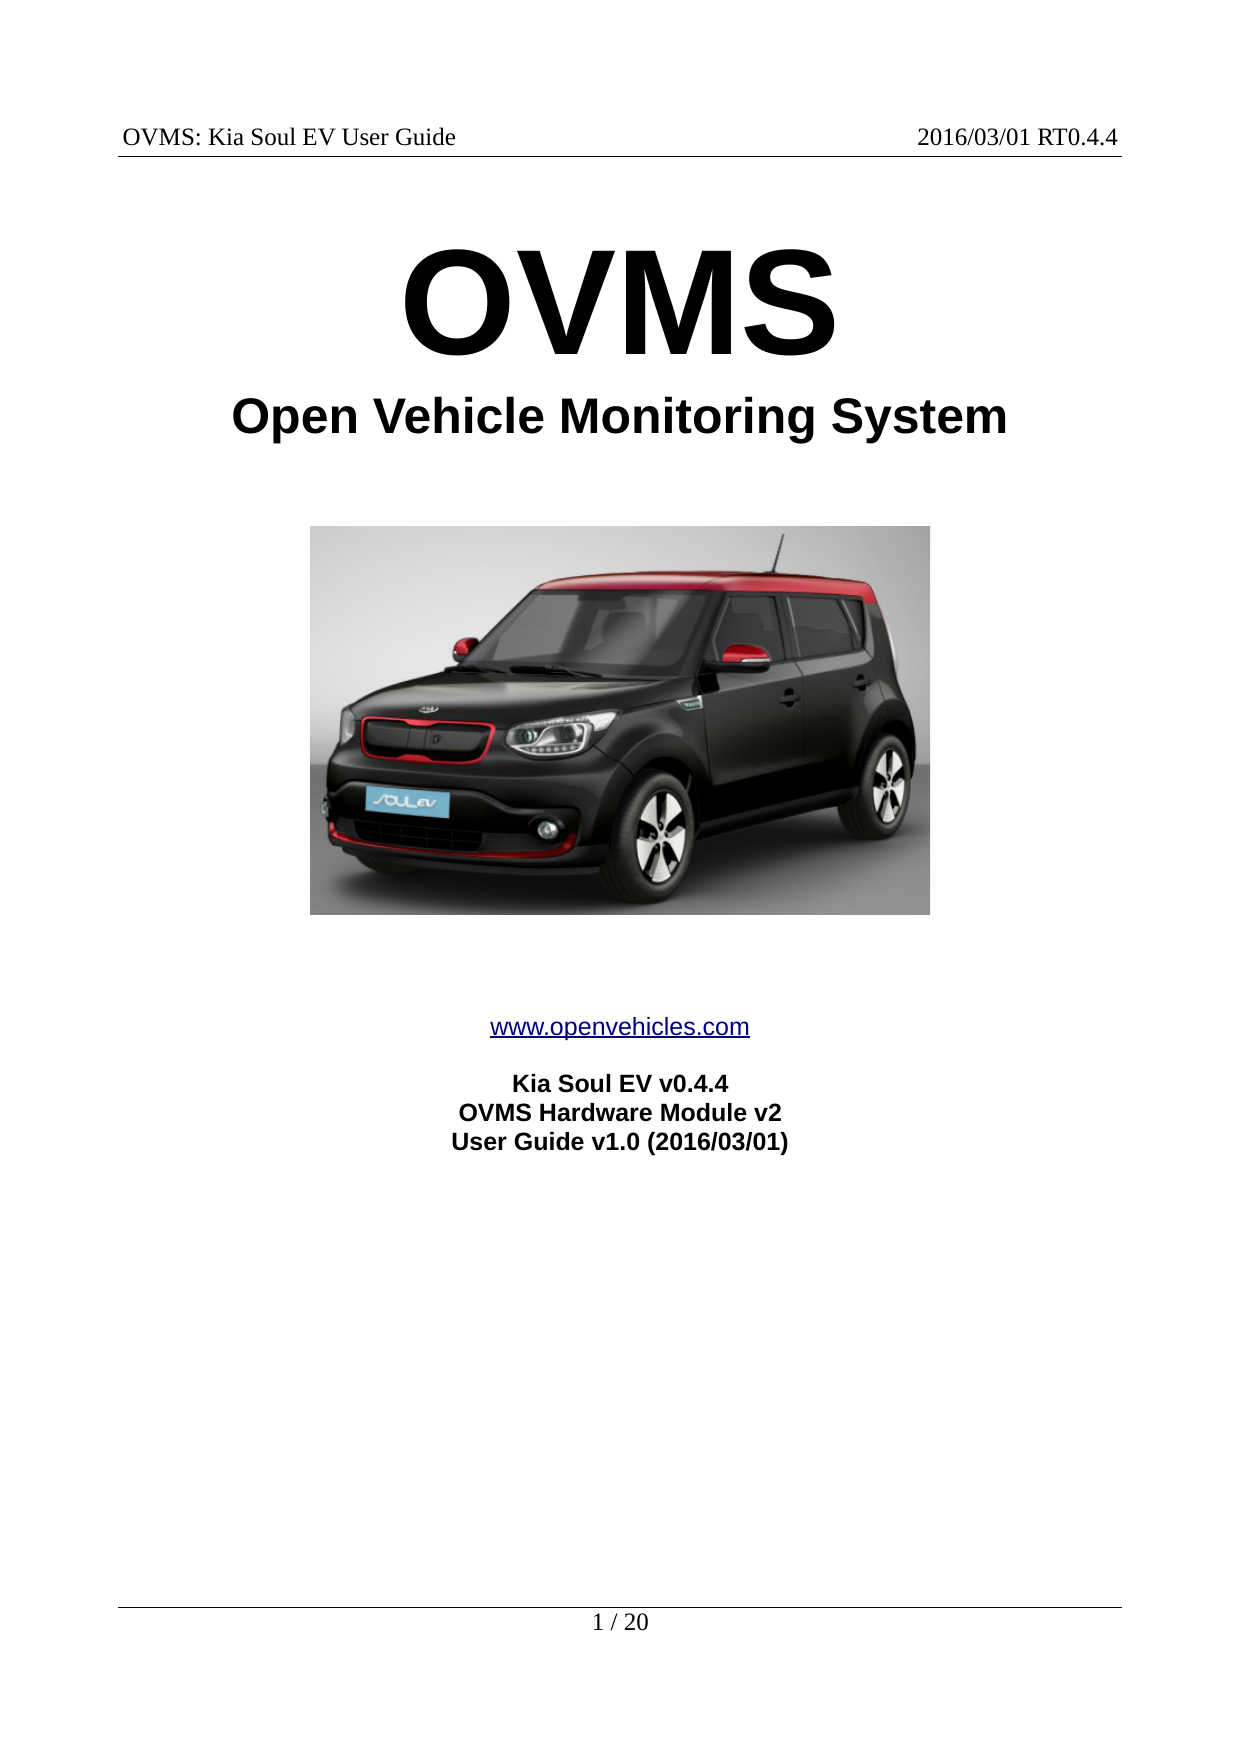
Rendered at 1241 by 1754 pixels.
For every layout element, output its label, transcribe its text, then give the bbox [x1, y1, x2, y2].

text Open Vehicle Monitoring System [118, 386, 1122, 444]
text OVMS Hardware Module v2 [118, 1098, 1122, 1126]
picture [310, 526, 930, 915]
text OVMS [118, 214, 1122, 386]
text User Guide v1.0 (2016/03/01) [118, 1126, 1122, 1155]
text Kia Soul EV v0.4.4 [118, 1069, 1122, 1098]
text www.openvehicles.com [118, 1011, 1122, 1040]
